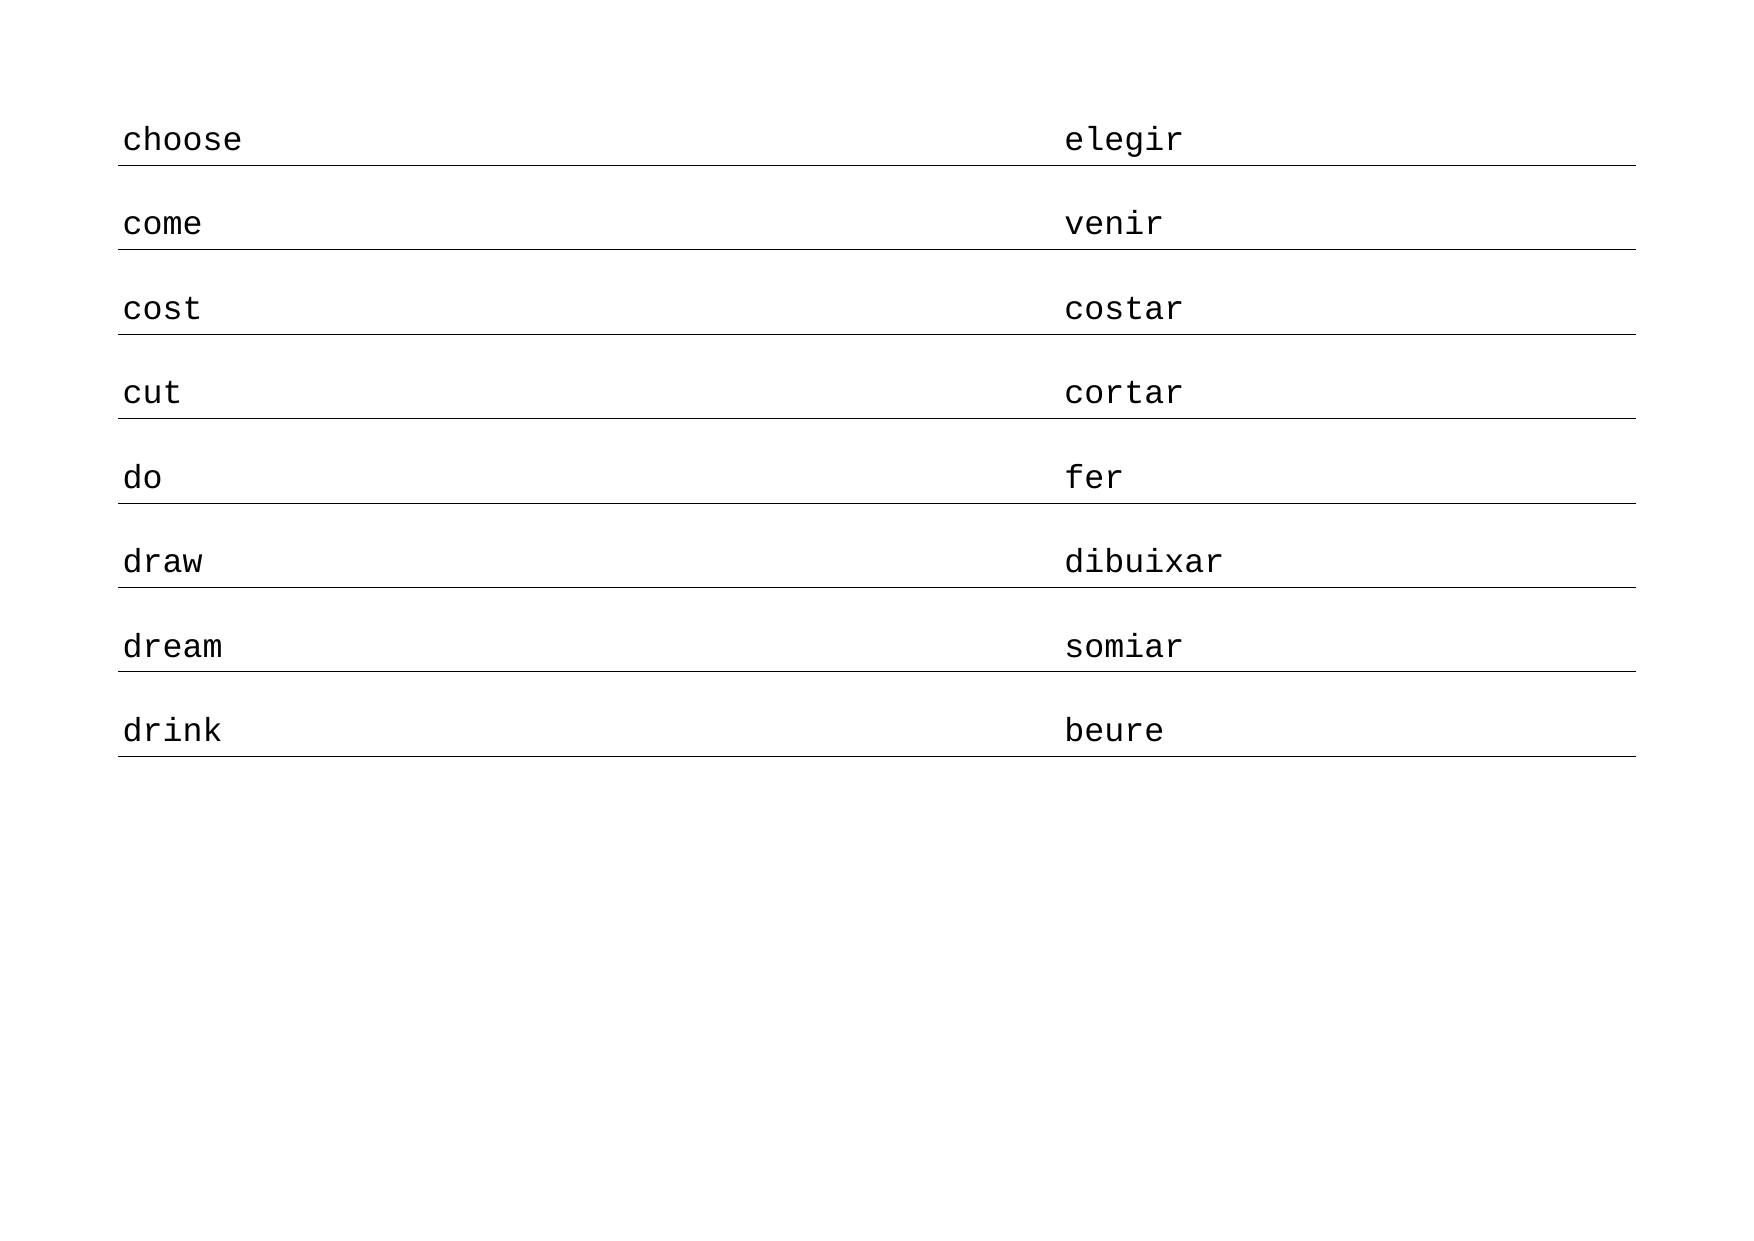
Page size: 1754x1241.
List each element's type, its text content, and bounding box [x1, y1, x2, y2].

text dream somiar [118, 625, 1636, 671]
text come venir [118, 203, 1636, 249]
text choose elegir [118, 118, 1636, 165]
text cost costar [118, 287, 1636, 334]
text draw dibuixar [118, 541, 1636, 587]
text cut cortar [118, 372, 1636, 418]
text drink beure [118, 709, 1636, 756]
text do fer [118, 456, 1636, 503]
